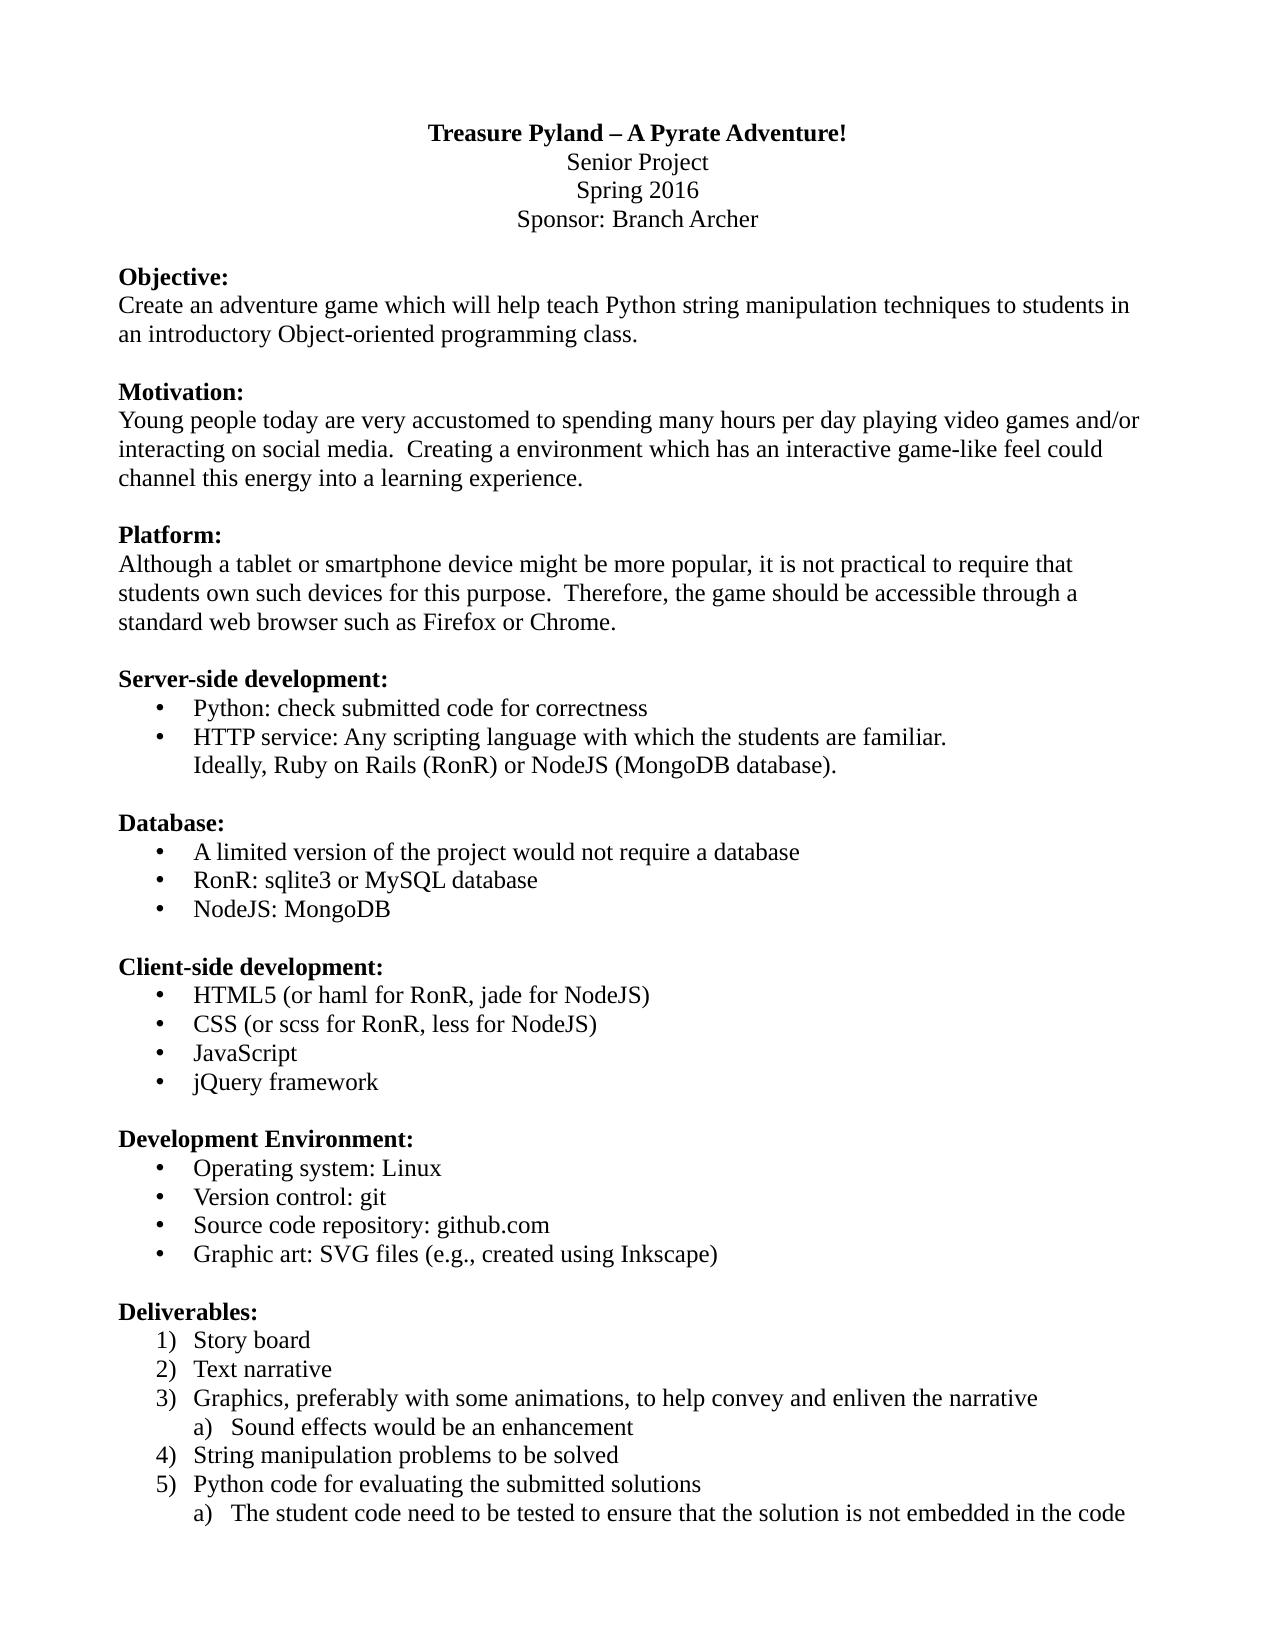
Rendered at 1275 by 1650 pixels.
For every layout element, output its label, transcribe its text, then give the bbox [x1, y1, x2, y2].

list Sound effects would be an enhancement [193, 1412, 1157, 1441]
text Senior Project [118, 147, 1157, 176]
list RonR: sqlite3 or MySQL database [156, 866, 1157, 894]
list CSS (or scss for RonR, less for NodeJS) [156, 1009, 1157, 1038]
text Server-side development: [118, 664, 1157, 693]
list Graphic art: SVG files (e.g., created using Inkscape) [156, 1239, 1157, 1268]
text Client-side development: [118, 952, 1157, 981]
list Python code for evaluating the submitted solutions [156, 1469, 1157, 1498]
list Python: check submitted code for correctness [156, 693, 1157, 722]
text Platform: [118, 521, 1157, 549]
text Motivation: [118, 377, 1157, 406]
list Story board [156, 1326, 1157, 1354]
text Objective: [118, 262, 1157, 291]
text Young people today are very accustomed to spending many hours per day playing video games and/or interacting on social media. Creating a environment which has an interactive game-like feel could channel this energy into a learning experience. [118, 406, 1157, 492]
list JavaScript [156, 1038, 1157, 1067]
list The student code need to be tested to ensure that the solution is not embedded in the code [193, 1498, 1157, 1527]
text Development Environment: [118, 1124, 1157, 1153]
text Spring 2016 [118, 176, 1157, 204]
list Text narrative [156, 1354, 1157, 1383]
list String manipulation problems to be solved [156, 1441, 1157, 1469]
list A limited version of the project would not require a database [156, 837, 1157, 866]
list Graphics, preferably with some animations, to help convey and enliven the narrative [156, 1383, 1157, 1412]
text Create an adventure game which will help teach Python string manipulation techniques to students in an introductory Object-oriented programming class. [118, 291, 1157, 348]
list Source code repository: github.com [156, 1211, 1157, 1239]
list HTTP service: Any scripting language with which the students are familiar. Ideally, Ruby on Rails (RonR) or NodeJS (MongoDB database). [156, 722, 1157, 779]
list Version control: git [156, 1182, 1157, 1211]
text Treasure Pyland – A Pyrate Adventure! [118, 118, 1157, 147]
list jQuery framework [156, 1067, 1157, 1096]
list Operating system: Linux [156, 1153, 1157, 1182]
text Although a tablet or smartphone device might be more popular, it is not practical to require that students own such devices for this purpose. Therefore, the game should be accessible through a standard web browser such as Firefox or Chrome. [118, 549, 1157, 636]
text Database: [118, 808, 1157, 837]
text Deliverables: [118, 1297, 1157, 1326]
text Sponsor: Branch Archer [118, 204, 1157, 233]
list NodeJS: MongoDB [156, 894, 1157, 923]
list HTML5 (or haml for RonR, jade for NodeJS) [156, 981, 1157, 1009]
